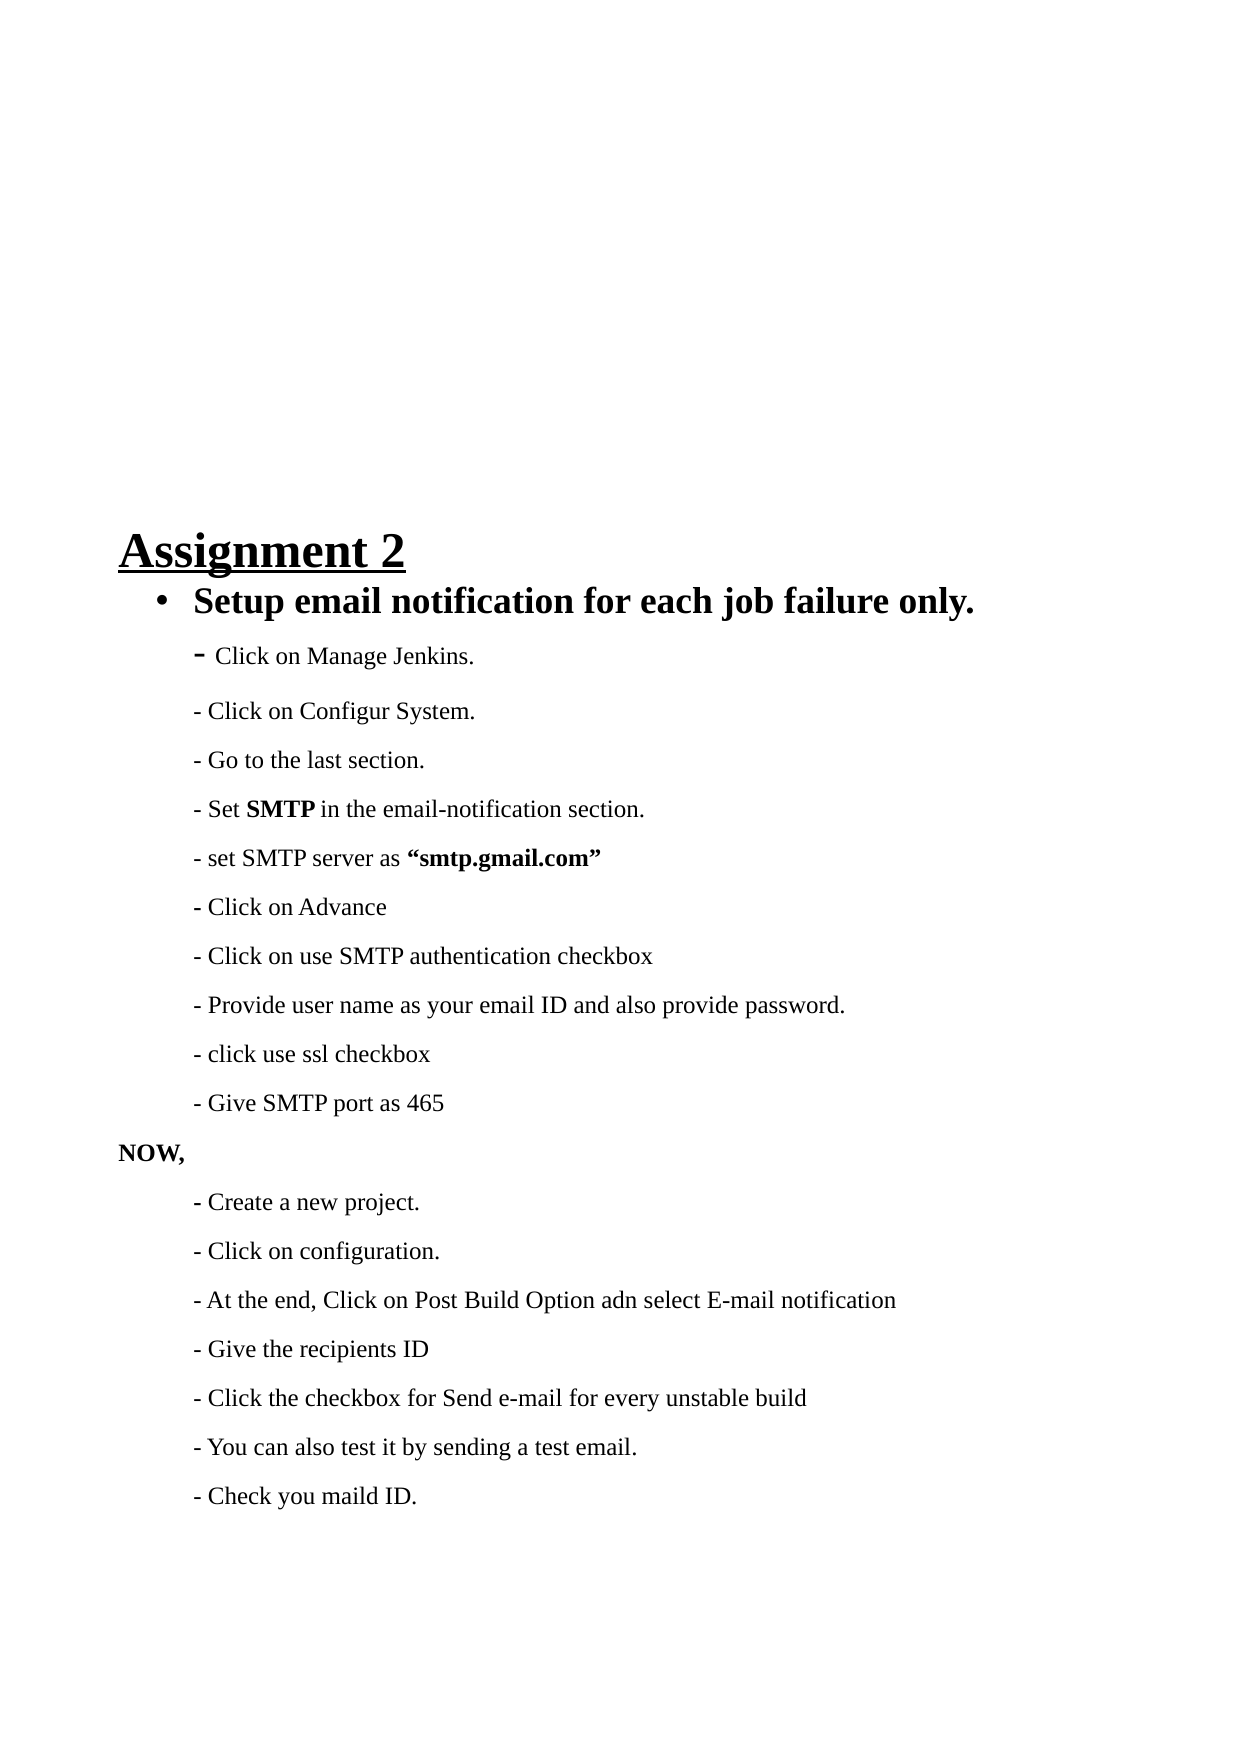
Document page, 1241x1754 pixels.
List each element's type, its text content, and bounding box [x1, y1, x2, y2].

list - You can also test it by sending a test email. [156, 1432, 1122, 1461]
list - Provide user name as your email ID and also provide password. [156, 990, 1122, 1019]
list - At the end, Click on Post Build Option adn select E-mail notification [156, 1285, 1122, 1313]
list - Click on use SMTP authentication checkbox [156, 941, 1122, 970]
list - set SMTP server as “smtp.gmail.com” [156, 843, 1122, 872]
list - Click on Configur System. [156, 696, 1122, 725]
list - Give the recipients ID [156, 1334, 1122, 1363]
list - Create a new project. [156, 1187, 1122, 1215]
list - Set SMTP in the email-notification section. [156, 794, 1122, 823]
list - Give SMTP port as 465 [156, 1088, 1122, 1117]
list - Check you maild ID. [156, 1481, 1122, 1510]
list Setup email notification for each job failure only. [156, 578, 1122, 621]
list - Click on Manage Jenkins. [156, 630, 1122, 673]
text NOW, [118, 1138, 1122, 1166]
list - Click on Advance [156, 892, 1122, 921]
list - Click on configuration. [156, 1236, 1122, 1264]
list - click use ssl checkbox [156, 1039, 1122, 1068]
text Assignment 2 [118, 521, 1122, 578]
list - Click the checkbox for Send e-mail for every unstable build [156, 1383, 1122, 1412]
list - Go to the last section. [156, 745, 1122, 774]
